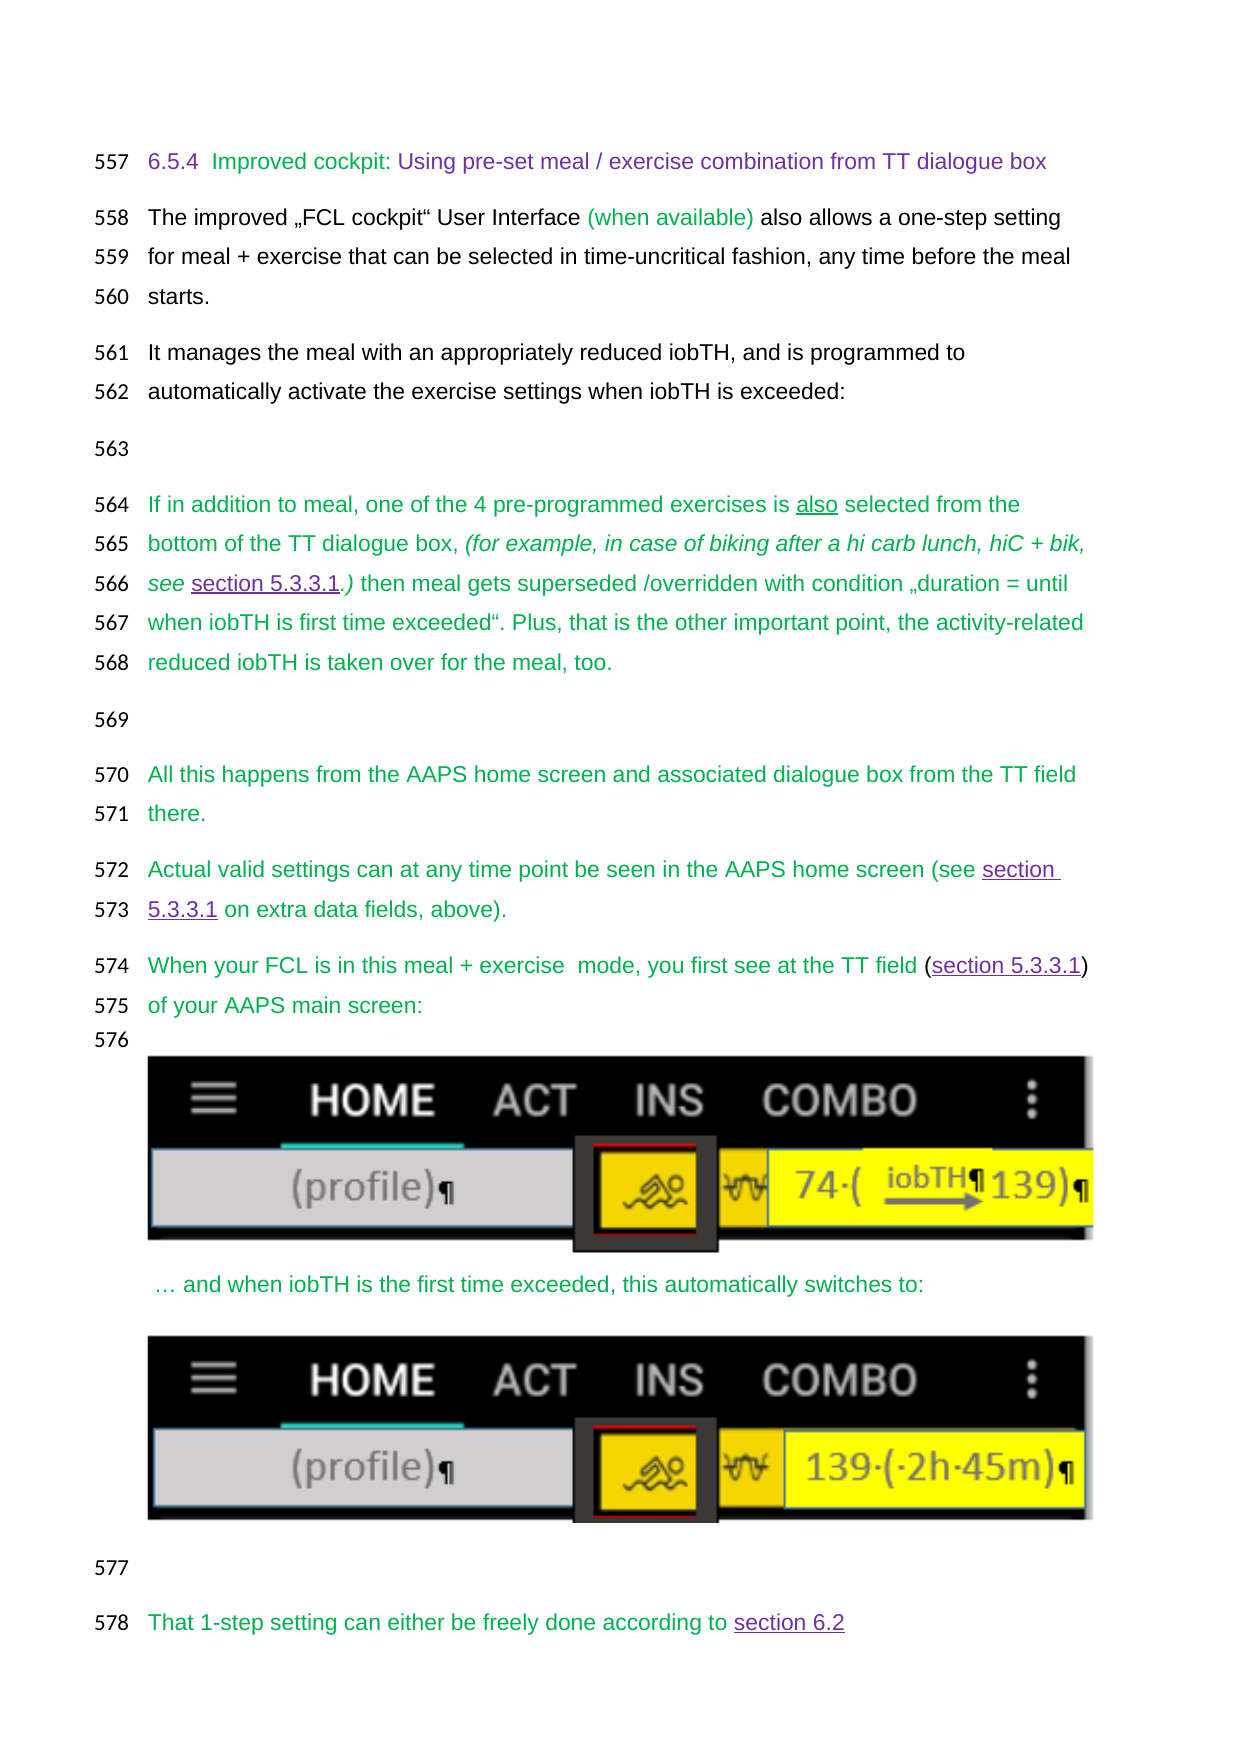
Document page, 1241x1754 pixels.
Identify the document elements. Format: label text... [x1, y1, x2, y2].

text 6.5.4 Improved cockpit: Using pre-set meal / exercise combination from TT dialogue box [148, 148, 1093, 174]
text … and when iobTH is the first time exceeded, this automatically switches to: [154, 1271, 1042, 1297]
text Actual valid settings can at any time point be seen in the AAPS home screen (see section 5.3.3.1 on extra data fields, above). [148, 856, 1093, 922]
text The improved „FCL cockpit“ User Interface (when available) also allows a one-step setting for meal + exercise that can be selected in time-uncritical fashion, any time before the meal starts. [148, 204, 1093, 309]
text All this happens from the AAPS home screen and associated dialogue box from the TT field there. [148, 761, 1093, 827]
text If in addition to meal, one of the 4 pre-programmed exercises is also selected from the bottom of the TT dialogue box, (for example, in case of biking after a hi carb lunch, hiC + bik, see section 5.3.3.1.) then meal gets superseded /overridden with condition „duration = until when iobTH is first time exceeded“. Plus, that is the other important point, the activity-related reduced iobTH is taken over for the meal, too. [148, 491, 1093, 675]
text That 1-step setting can either be freely done according to section 6.2 [148, 1609, 1093, 1635]
text When your FCL is in this meal + exercise mode, you first see at the TT field (section 5.3.3.1) of your AAPS main screen: [148, 952, 1093, 1018]
text It manages the meal with an appropriately reduced iobTH, and is programmed to automatically activate the exercise settings when iobTH is exceeded: [148, 339, 1093, 405]
